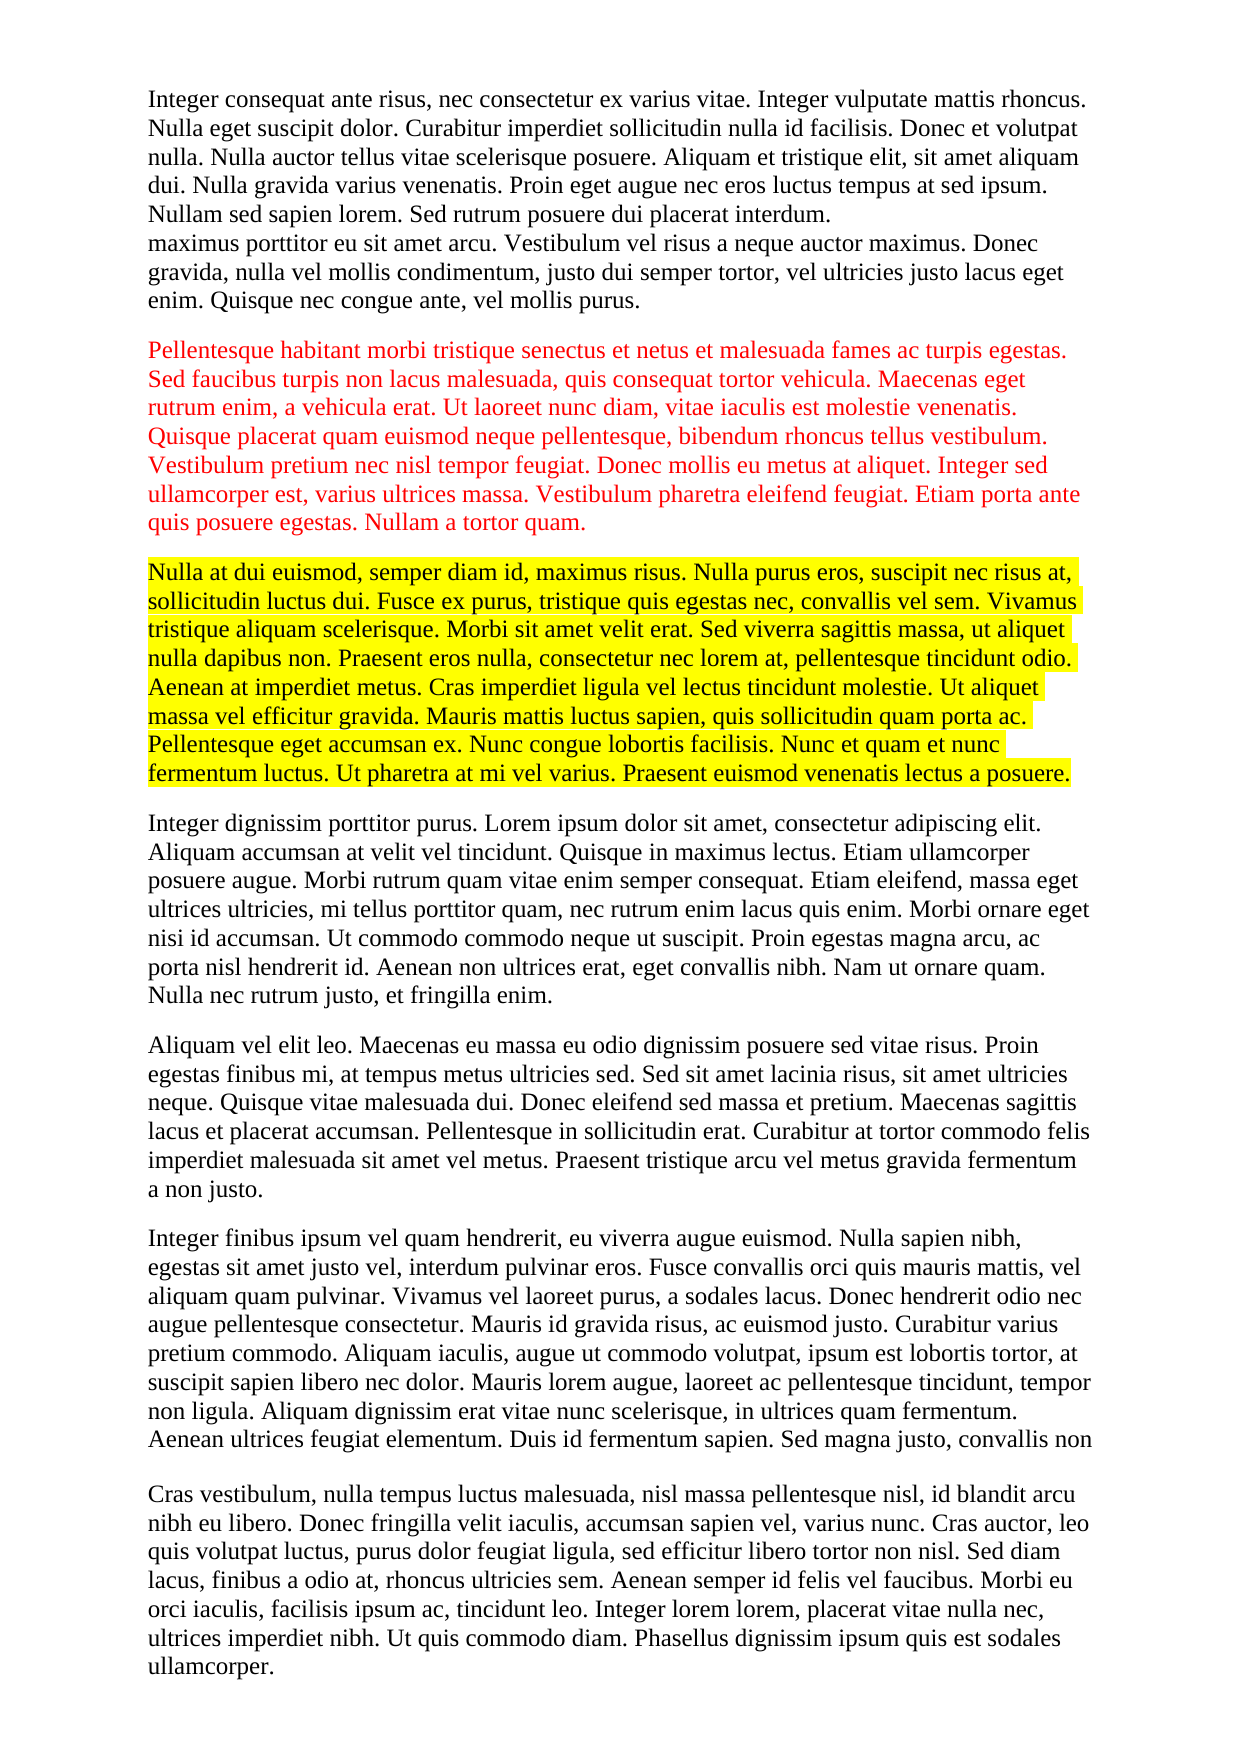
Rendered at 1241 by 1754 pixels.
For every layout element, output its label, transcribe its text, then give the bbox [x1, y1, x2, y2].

text Nulla at dui euismod, semper diam id, maximus risus. Nulla purus eros, suscipit nec risus at, sollicitudin luctus dui. Fusce ex purus, tristique quis egestas nec, convallis vel sem. Vivamus tristique aliquam scelerisque. Morbi sit amet velit erat. Sed viverra sagittis massa, ut aliquet nulla dapibus non. Praesent eros nulla, consectetur nec lorem at, pellentesque tincidunt odio. Aenean at imperdiet metus. Cras imperdiet ligula vel lectus tincidunt molestie. Ut aliquet massa vel efficitur gravida. Mauris mattis luctus sapien, quis sollicitudin quam porta ac. Pellentesque eget accumsan ex. Nunc congue lobortis facilisis. Nunc et quam et nunc fermentum luctus. Ut pharetra at mi vel varius. Praesent euismod venenatis lectus a posuere. [148, 557, 1093, 787]
text maximus porttitor eu sit amet arcu. Vestibulum vel risus a neque auctor maximus. Donec gravida, nulla vel mollis condimentum, justo dui semper tortor, vel ultricies justo lacus eget enim. Quisque nec congue ante, vel mollis purus. [148, 228, 1093, 314]
text Pellentesque habitant morbi tristique senectus et netus et malesuada fames ac turpis egestas. Sed faucibus turpis non lacus malesuada, quis consequat tortor vehicula. Maecenas eget rutrum enim, a vehicula erat. Ut laoreet nunc diam, vitae iaculis est molestie venenatis. Quisque placerat quam euismod neque pellentesque, bibendum rhoncus tellus vestibulum. Vestibulum pretium nec nisl tempor feugiat. Donec mollis eu metus at aliquet. Integer sed ullamcorper est, varius ultrices massa. Vestibulum pharetra eleifend feugiat. Etiam porta ante quis posuere egestas. Nullam a tortor quam. [148, 335, 1093, 536]
text Integer finibus ipsum vel quam hendrerit, eu viverra augue euismod. Nulla sapien nibh, egestas sit amet justo vel, interdum pulvinar eros. Fusce convallis orci quis mauris mattis, vel aliquam quam pulvinar. Vivamus vel laoreet purus, a sodales lacus. Donec hendrerit odio nec augue pellentesque consectetur. Mauris id gravida risus, ac euismod justo. Curabitur varius pretium commodo. Aliquam iaculis, augue ut commodo volutpat, ipsum est lobortis tortor, at suscipit sapien libero nec dolor. Mauris lorem augue, laoreet ac pellentesque tincidunt, tempor non ligula. Aliquam dignissim erat vitae nunc scelerisque, in ultrices quam fermentum. Aenean ultrices feugiat elementum. Duis id fermentum sapien. Sed magna justo, convallis non [148, 1223, 1093, 1453]
text Aliquam vel elit leo. Maecenas eu massa eu odio dignissim posuere sed vitae risus. Proin egestas finibus mi, at tempus metus ultricies sed. Sed sit amet lacinia risus, sit amet ultricies neque. Quisque vitae malesuada dui. Donec eleifend sed massa et pretium. Maecenas sagittis lacus et placerat accumsan. Pellentesque in sollicitudin erat. Curabitur at tortor commodo felis imperdiet malesuada sit amet vel metus. Praesent tristique arcu vel metus gravida fermentum a non justo. [148, 1030, 1093, 1202]
text Integer dignissim porttitor purus. Lorem ipsum dolor sit amet, consectetur adipiscing elit. Aliquam accumsan at velit vel tincidunt. Quisque in maximus lectus. Etiam ullamcorper posuere augue. Morbi rutrum quam vitae enim semper consequat. Etiam eleifend, massa eget ultrices ultricies, mi tellus porttitor quam, nec rutrum enim lacus quis enim. Morbi ornare eget nisi id accumsan. Ut commodo commodo neque ut suscipit. Proin egestas magna arcu, ac porta nisl hendrerit id. Aenean non ultrices erat, eget convallis nibh. Nam ut ornare quam. Nulla nec rutrum justo, et fringilla enim. [148, 808, 1093, 1009]
